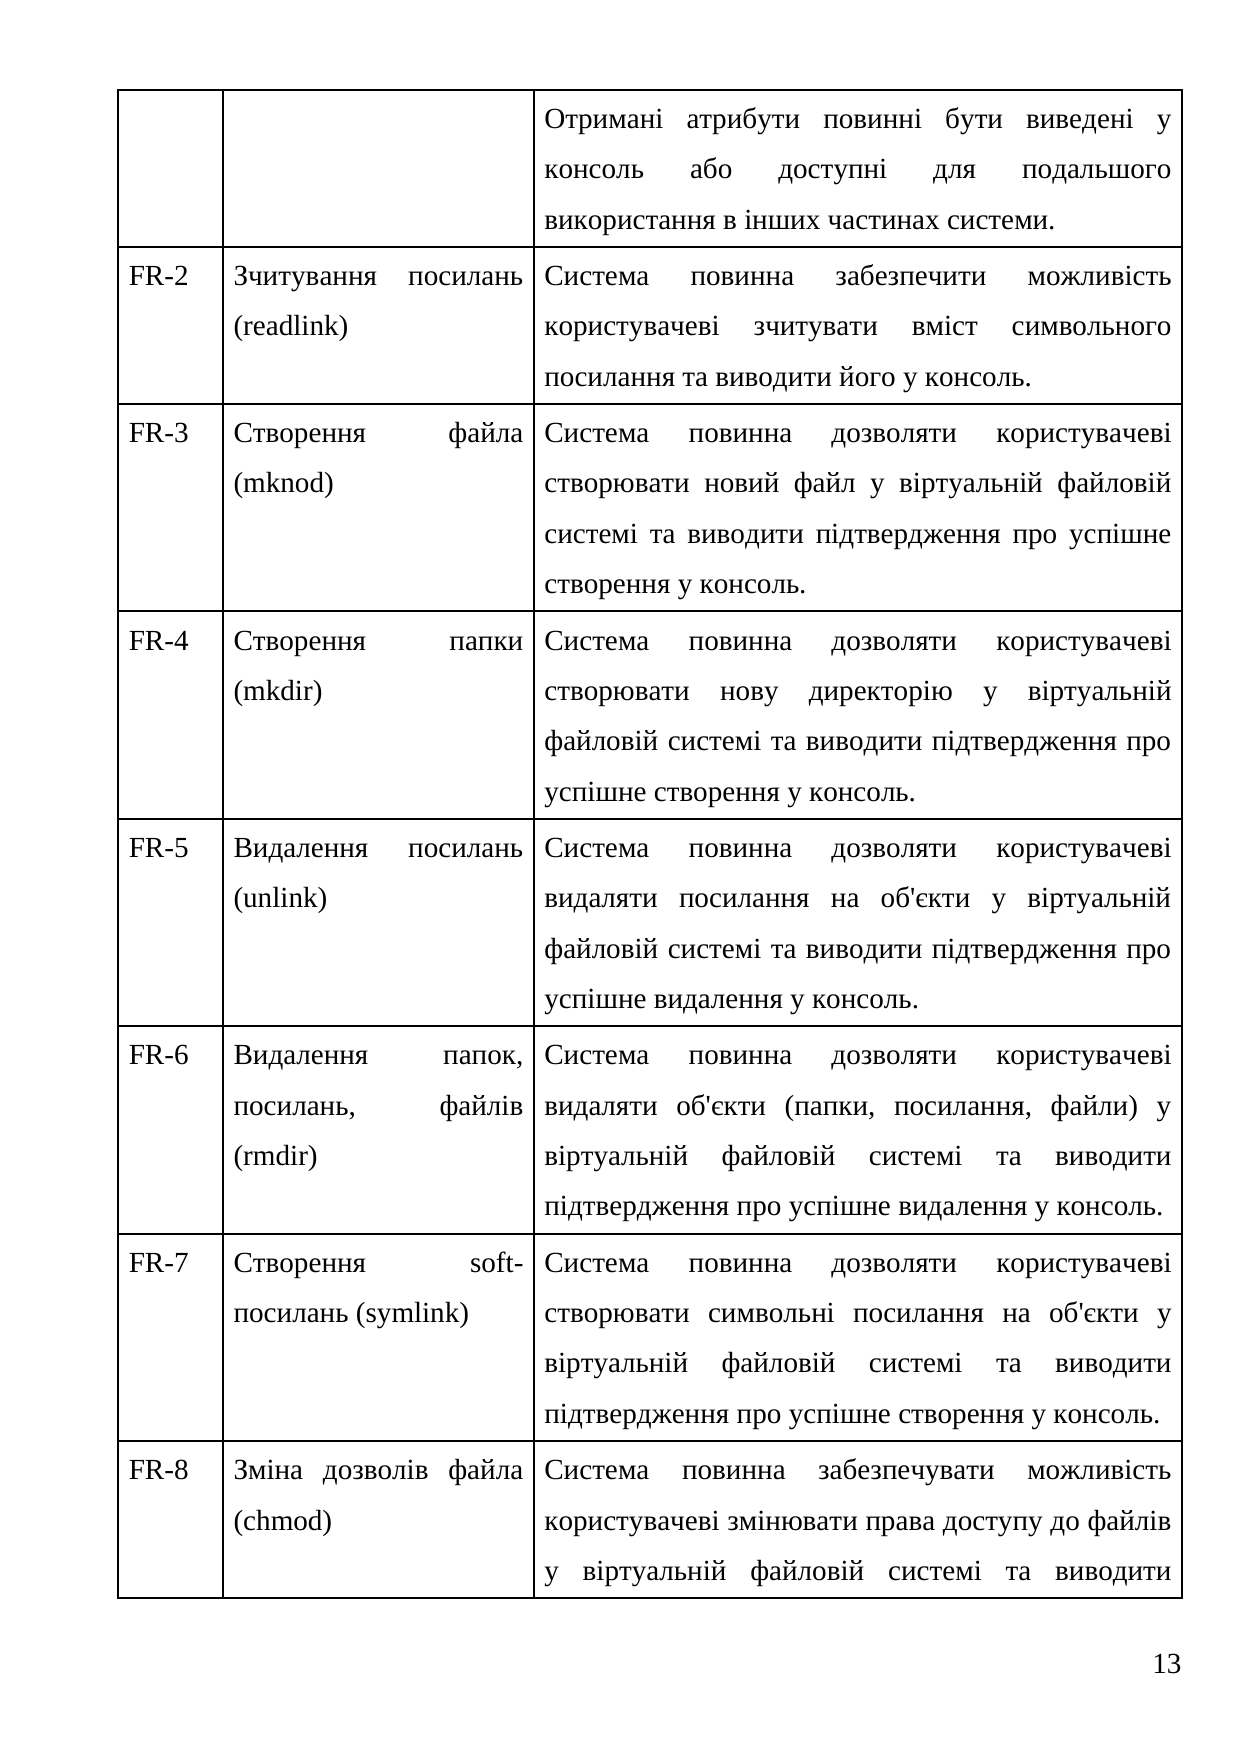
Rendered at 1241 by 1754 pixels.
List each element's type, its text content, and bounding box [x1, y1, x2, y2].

table_cell FR-4 [119, 612, 222, 818]
table_cell FR-6 [119, 1027, 222, 1232]
table_cell Зміна дозволів файла (chmod) [224, 1442, 533, 1597]
table_cell Система повинна дозволяти користувачеві створювати нову директорію у віртуальній файловій системі та виводити підтвердження про успішне створення у консоль. [535, 612, 1181, 818]
table_cell Створення файла (mknod) [224, 405, 533, 610]
table_cell Система повинна забезпечити можливість користувачеві зчитувати вміст символьного посилання та виводити його у консоль. [535, 248, 1181, 403]
table_cell Зчитування посилань (readlink) [224, 248, 533, 403]
table_cell Видалення посилань (unlink) [224, 820, 533, 1025]
table_cell Система повинна забезпечувати можливість користувачеві змінювати права доступу до файлів у віртуальній файловій системі та виводити [535, 1442, 1181, 1597]
table_cell FR-5 [119, 820, 222, 1025]
table_cell [224, 91, 533, 246]
table_cell Отримані атрибути повинні бути виведені у консоль або доступні для подальшого використання в інших частинах системи. [535, 91, 1181, 246]
table_cell Система повинна дозволяти користувачеві створювати новий файл у віртуальній файловій системі та виводити підтвердження про успішне створення у консоль. [535, 405, 1181, 610]
table_cell Створення папки (mkdir) [224, 612, 533, 818]
table_cell Система повинна дозволяти користувачеві видаляти об'єкти (папки, посилання, файли) у віртуальній файловій системі та виводити підтвердження про успішне видалення у консоль. [535, 1027, 1181, 1232]
table_cell FR-8 [119, 1442, 222, 1597]
table_cell FR-3 [119, 405, 222, 610]
table_cell FR-7 [119, 1235, 222, 1440]
table_cell Створення soft-посилань (symlink) [224, 1235, 533, 1440]
table_cell Система повинна дозволяти користувачеві створювати символьні посилання на об'єкти у віртуальній файловій системі та виводити підтвердження про успішне створення у консоль. [535, 1235, 1181, 1440]
table_cell Система повинна дозволяти користувачеві видаляти посилання на об'єкти у віртуальній файловій системі та виводити підтвердження про успішне видалення у консоль. [535, 820, 1181, 1025]
table_cell [119, 91, 222, 246]
table_cell Видалення папок, посилань, файлів (rmdir) [224, 1027, 533, 1232]
table_cell FR-2 [119, 248, 222, 403]
